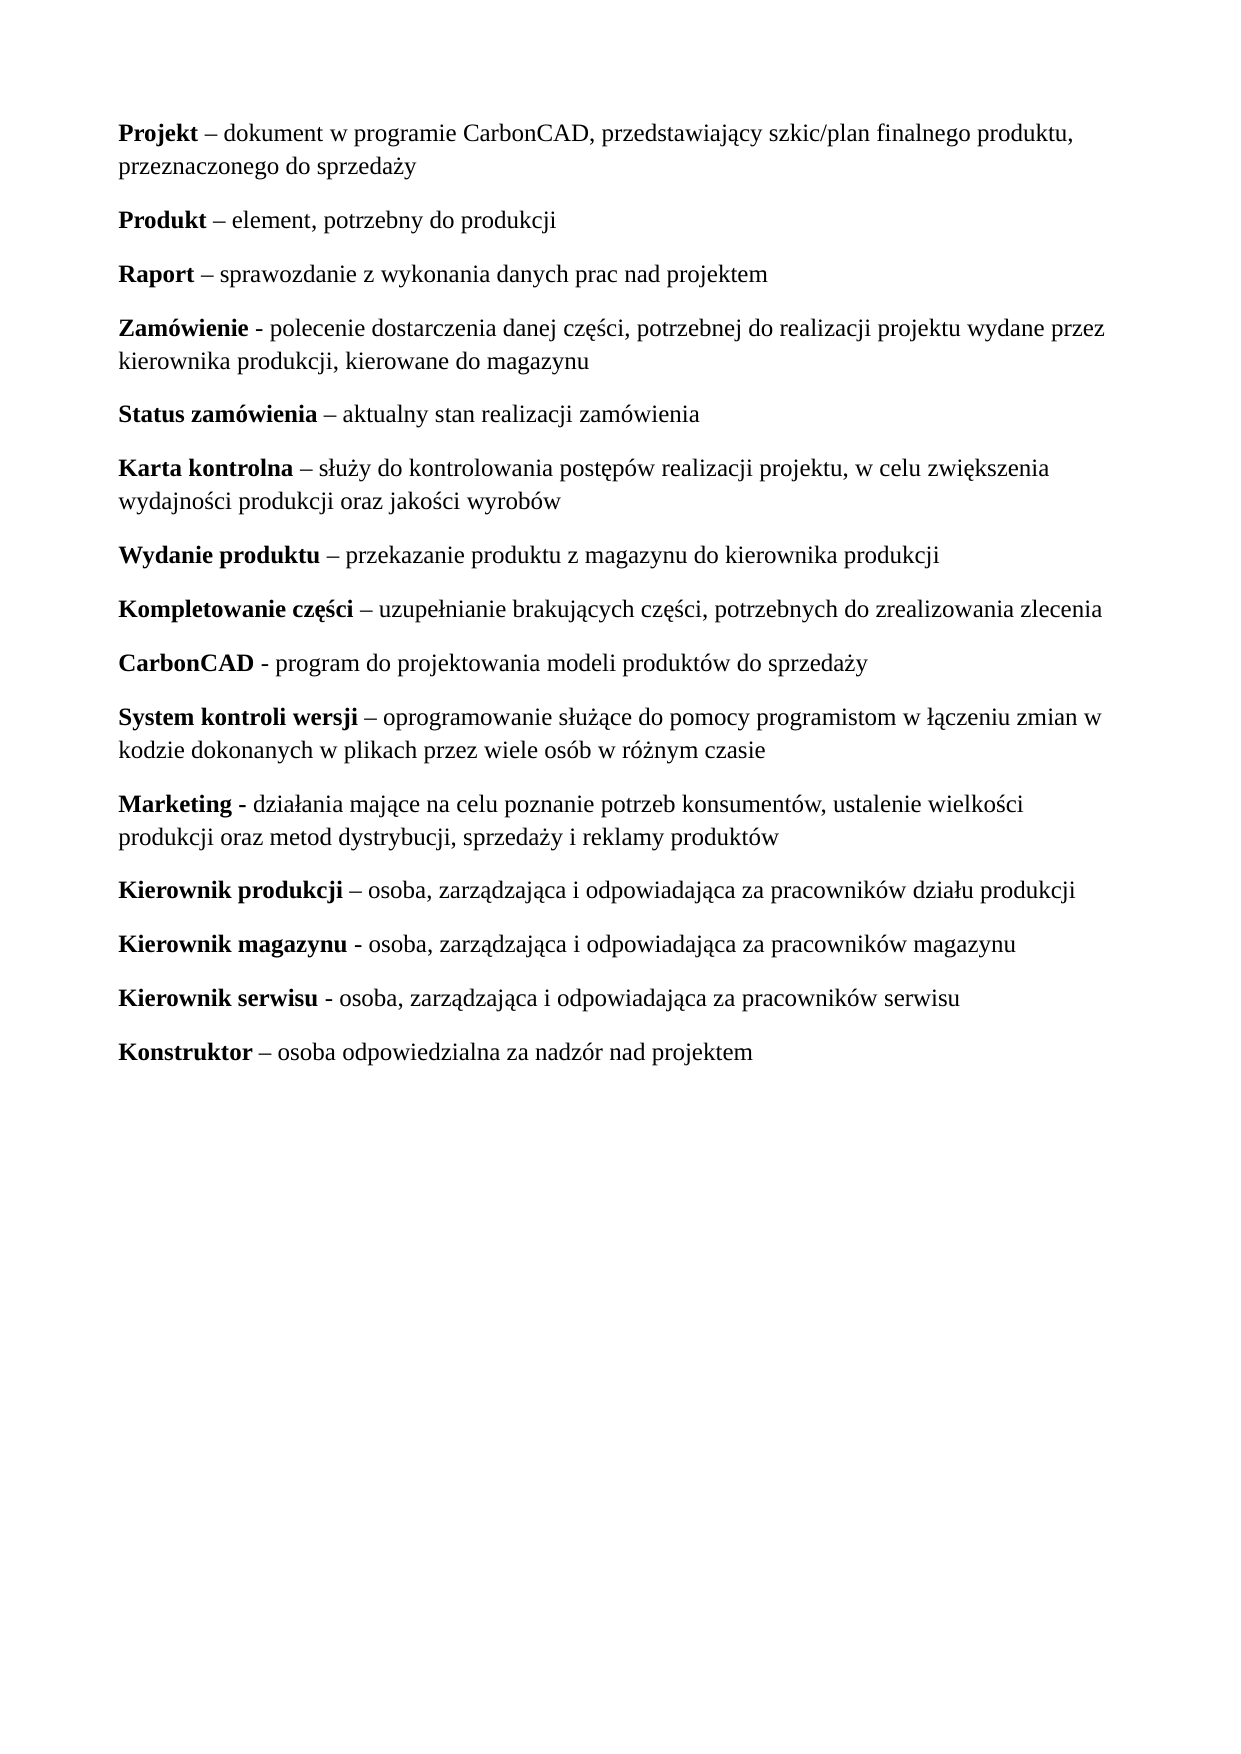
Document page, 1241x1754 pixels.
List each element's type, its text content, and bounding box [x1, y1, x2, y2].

text Produkt – element, potrzebny do produkcji [118, 205, 1122, 234]
text Marketing - działania mające na celu poznanie potrzeb konsumentów, ustalenie wielkości produkcji oraz metod dystrybucji, sprzedaży i reklamy produktów [118, 789, 1122, 851]
text CarbonCAD - program do projektowania modeli produktów do sprzedaży [118, 648, 1122, 677]
text Status zamówienia – aktualny stan realizacji zamówienia [118, 399, 1122, 428]
text Kierownik serwisu - osoba, zarządzająca i odpowiadająca za pracowników serwisu [118, 983, 1122, 1012]
text Projekt – dokument w programie CarbonCAD, przedstawiający szkic/plan finalnego produktu, przeznaczonego do sprzedaży [118, 118, 1122, 180]
text Kompletowanie części – uzupełnianie brakujących części, potrzebnych do zrealizowania zlecenia [118, 594, 1122, 623]
text Wydanie produktu – przekazanie produktu z magazynu do kierownika produkcji [118, 540, 1122, 569]
text Kierownik magazynu - osoba, zarządzająca i odpowiadająca za pracowników magazynu [118, 929, 1122, 958]
text Karta kontrolna – służy do kontrolowania postępów realizacji projektu, w celu zwiększenia wydajności produkcji oraz jakości wyrobów [118, 453, 1122, 515]
text Raport – sprawozdanie z wykonania danych prac nad projektem [118, 259, 1122, 288]
text Zamówienie - polecenie dostarczenia danej części, potrzebnej do realizacji projektu wydane przez kierownika produkcji, kierowane do magazynu [118, 313, 1122, 374]
text Kierownik produkcji – osoba, zarządzająca i odpowiadająca za pracowników działu produkcji [118, 876, 1122, 904]
text System kontroli wersji – oprogramowanie służące do pomocy programistom w łączeniu zmian w kodzie dokonanych w plikach przez wiele osób w różnym czasie [118, 702, 1122, 764]
text Konstruktor – osoba odpowiedzialna za nadzór nad projektem [118, 1037, 1122, 1066]
